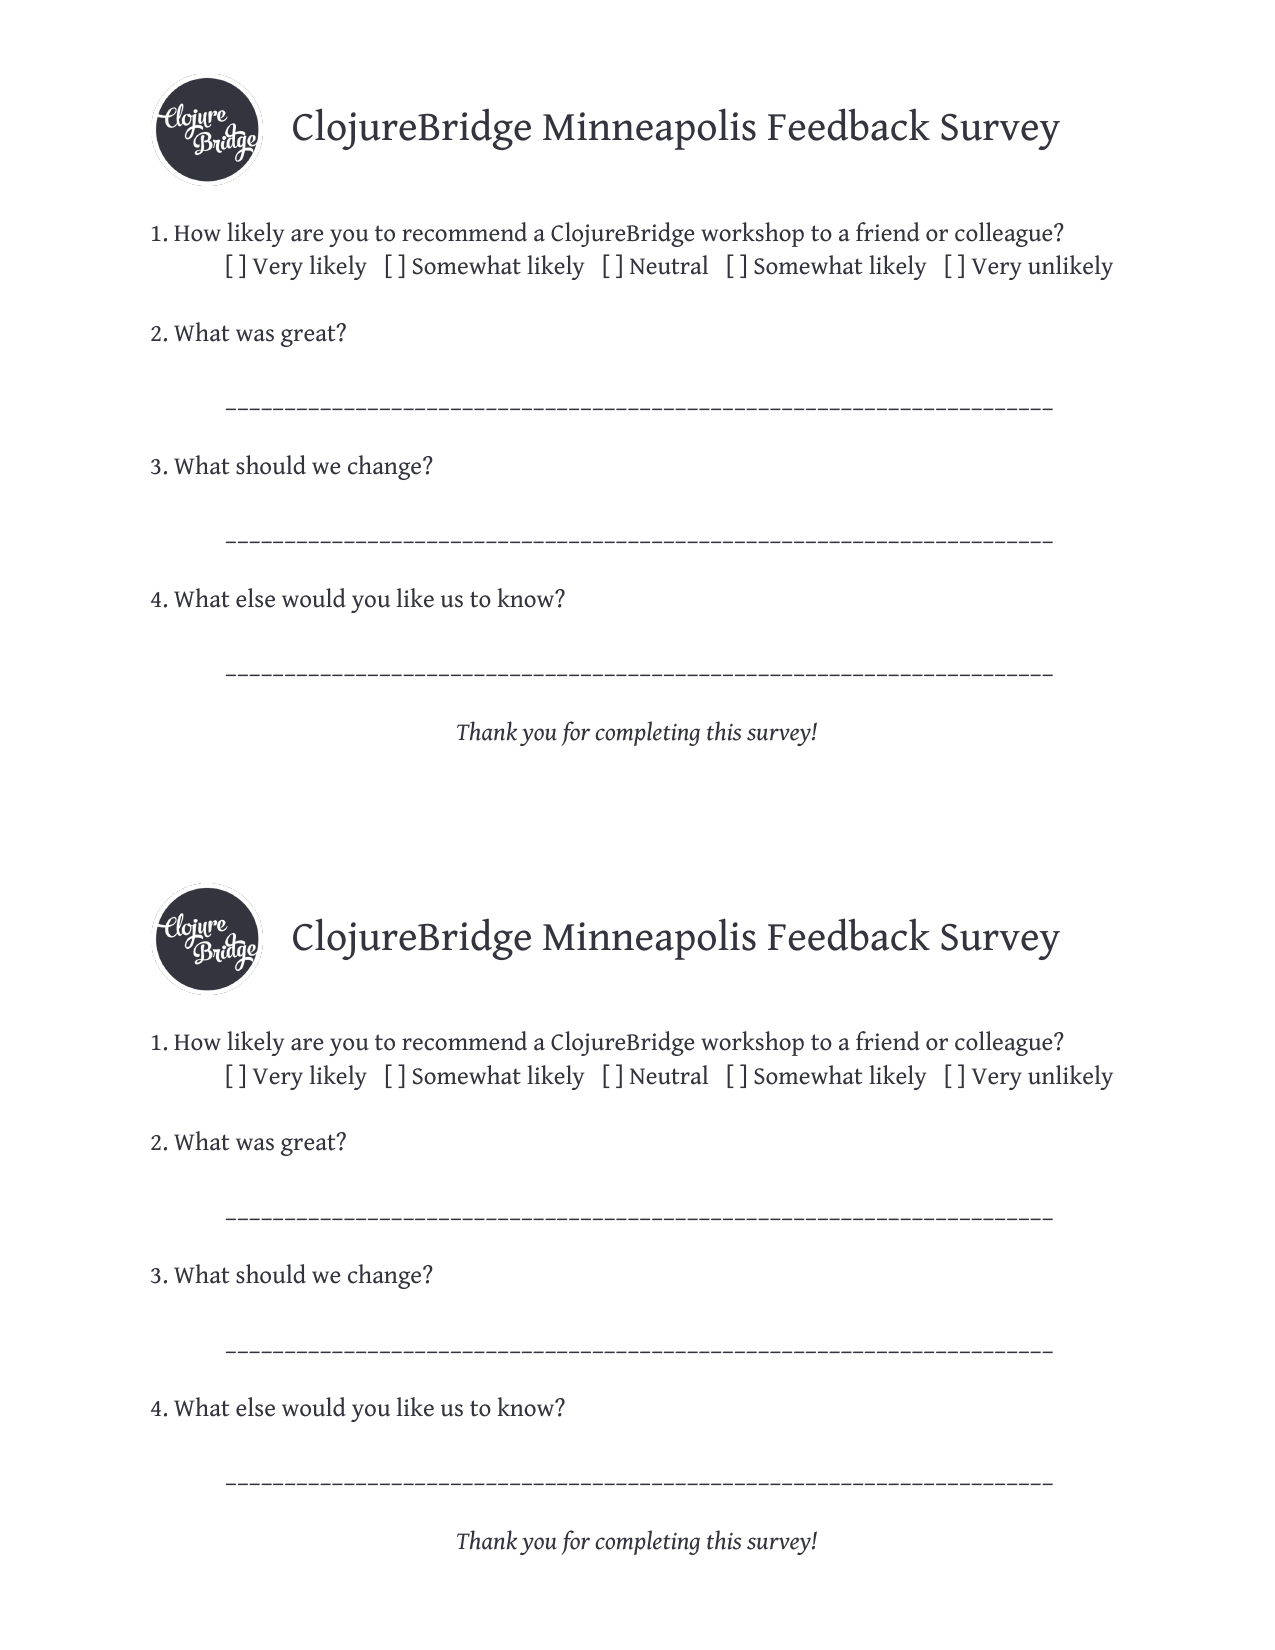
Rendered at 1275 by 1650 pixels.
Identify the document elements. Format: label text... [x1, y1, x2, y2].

picture [151, 74, 263, 186]
text ______________________________________________________________________ [150, 1195, 1125, 1224]
text [ ] Very likely [ ] Somewhat likely [ ] Neutral [ ] Somewhat likely [ ] Very unlikely [150, 1062, 1125, 1091]
picture [151, 883, 263, 995]
text 3. What should we change? [150, 1262, 1125, 1291]
text Thank you for completing this survey! [150, 1527, 1125, 1556]
text ______________________________________________________________________ [150, 519, 1125, 548]
text ______________________________________________________________________ [150, 386, 1125, 415]
text 1. How likely are you to recommend a ClojureBridge workshop to a friend or colleague? [150, 220, 1125, 249]
text 3. What should we change? [150, 452, 1125, 481]
text 1. How likely are you to recommend a ClojureBridge workshop to a friend or colleague? [150, 1029, 1125, 1058]
text 2. What was great? [150, 1129, 1125, 1158]
text Thank you for completing this survey! [150, 718, 1125, 747]
text 2. What was great? [150, 319, 1125, 348]
text 4. What else would you like us to know? [150, 1394, 1125, 1423]
text [ ] Very likely [ ] Somewhat likely [ ] Neutral [ ] Somewhat likely [ ] Very unlikely [150, 253, 1125, 282]
text ______________________________________________________________________ [150, 1328, 1125, 1357]
text ______________________________________________________________________ [150, 652, 1125, 681]
text 4. What else would you like us to know? [150, 585, 1125, 614]
text ClojureBridge Minneapolis Feedback Survey [263, 914, 1125, 962]
text ClojureBridge Minneapolis Feedback Survey [263, 104, 1125, 153]
text ______________________________________________________________________ [150, 1461, 1125, 1490]
